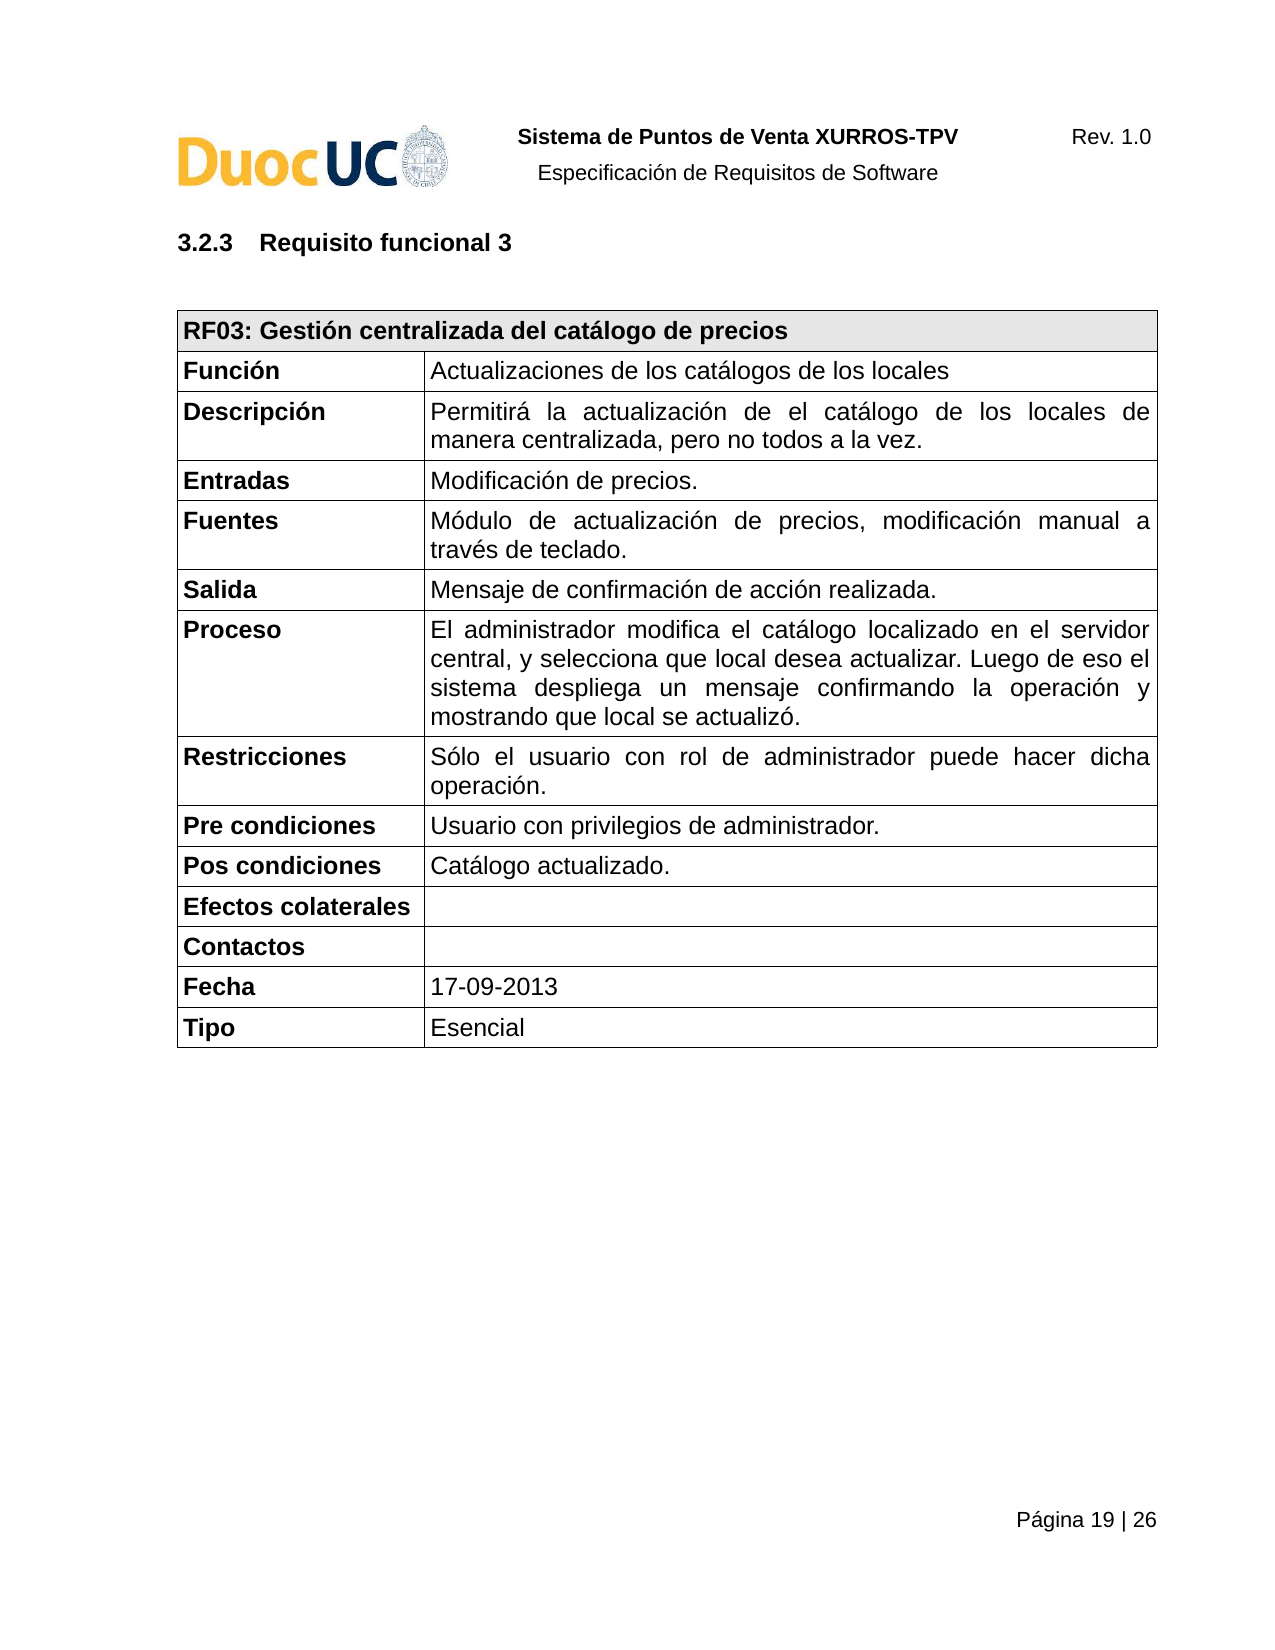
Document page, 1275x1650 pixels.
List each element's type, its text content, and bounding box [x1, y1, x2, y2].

table_cell Proceso [178, 611, 424, 736]
table_cell Función [178, 352, 424, 391]
table_cell Tipo [178, 1008, 424, 1047]
subtitle Requisito funcional 3 [177, 228, 1157, 256]
table_cell Permitirá la actualización de el catálogo de los locales de manera centralizada, pero no todos a la vez. [425, 392, 1157, 460]
table_cell El administrador modifica el catálogo localizado en el servidor central, y selecciona que local desea actualizar. Luego de eso el sistema despliega un mensaje confirmando la operación y mostrando que local se actualizó. [425, 611, 1157, 736]
table_cell Contactos [178, 927, 424, 966]
table_cell Modificación de precios. [425, 461, 1157, 500]
table_cell Actualizaciones de los catálogos de los locales [425, 352, 1157, 391]
table_cell Entradas [178, 461, 424, 500]
table_cell Pre condiciones [178, 806, 424, 846]
table_cell Fuentes [178, 501, 424, 569]
table_header RF03: Gestión centralizada del catálogo de precios [178, 311, 1157, 351]
table_cell Descripción [178, 392, 424, 460]
table_cell Usuario con privilegios de administrador. [425, 806, 1157, 846]
table_cell Sólo el usuario con rol de administrador puede hacer dicha operación. [425, 737, 1157, 805]
table_cell Efectos colaterales [178, 887, 424, 926]
table_cell Catálogo actualizado. [425, 847, 1157, 886]
table_cell Pos condiciones [178, 847, 424, 886]
table_cell Salida [178, 570, 424, 609]
table_cell Mensaje de confirmación de acción realizada. [425, 570, 1157, 609]
table_cell Restricciones [178, 737, 424, 805]
table_cell [425, 927, 1157, 966]
table_cell Fecha [178, 967, 424, 1007]
table_cell Módulo de actualización de precios, modificación manual a través de teclado. [425, 501, 1157, 569]
table_cell 17-09-2013 [425, 967, 1157, 1007]
table_cell Esencial [425, 1008, 1157, 1047]
table_cell [425, 887, 1157, 926]
picture [178, 125, 449, 187]
